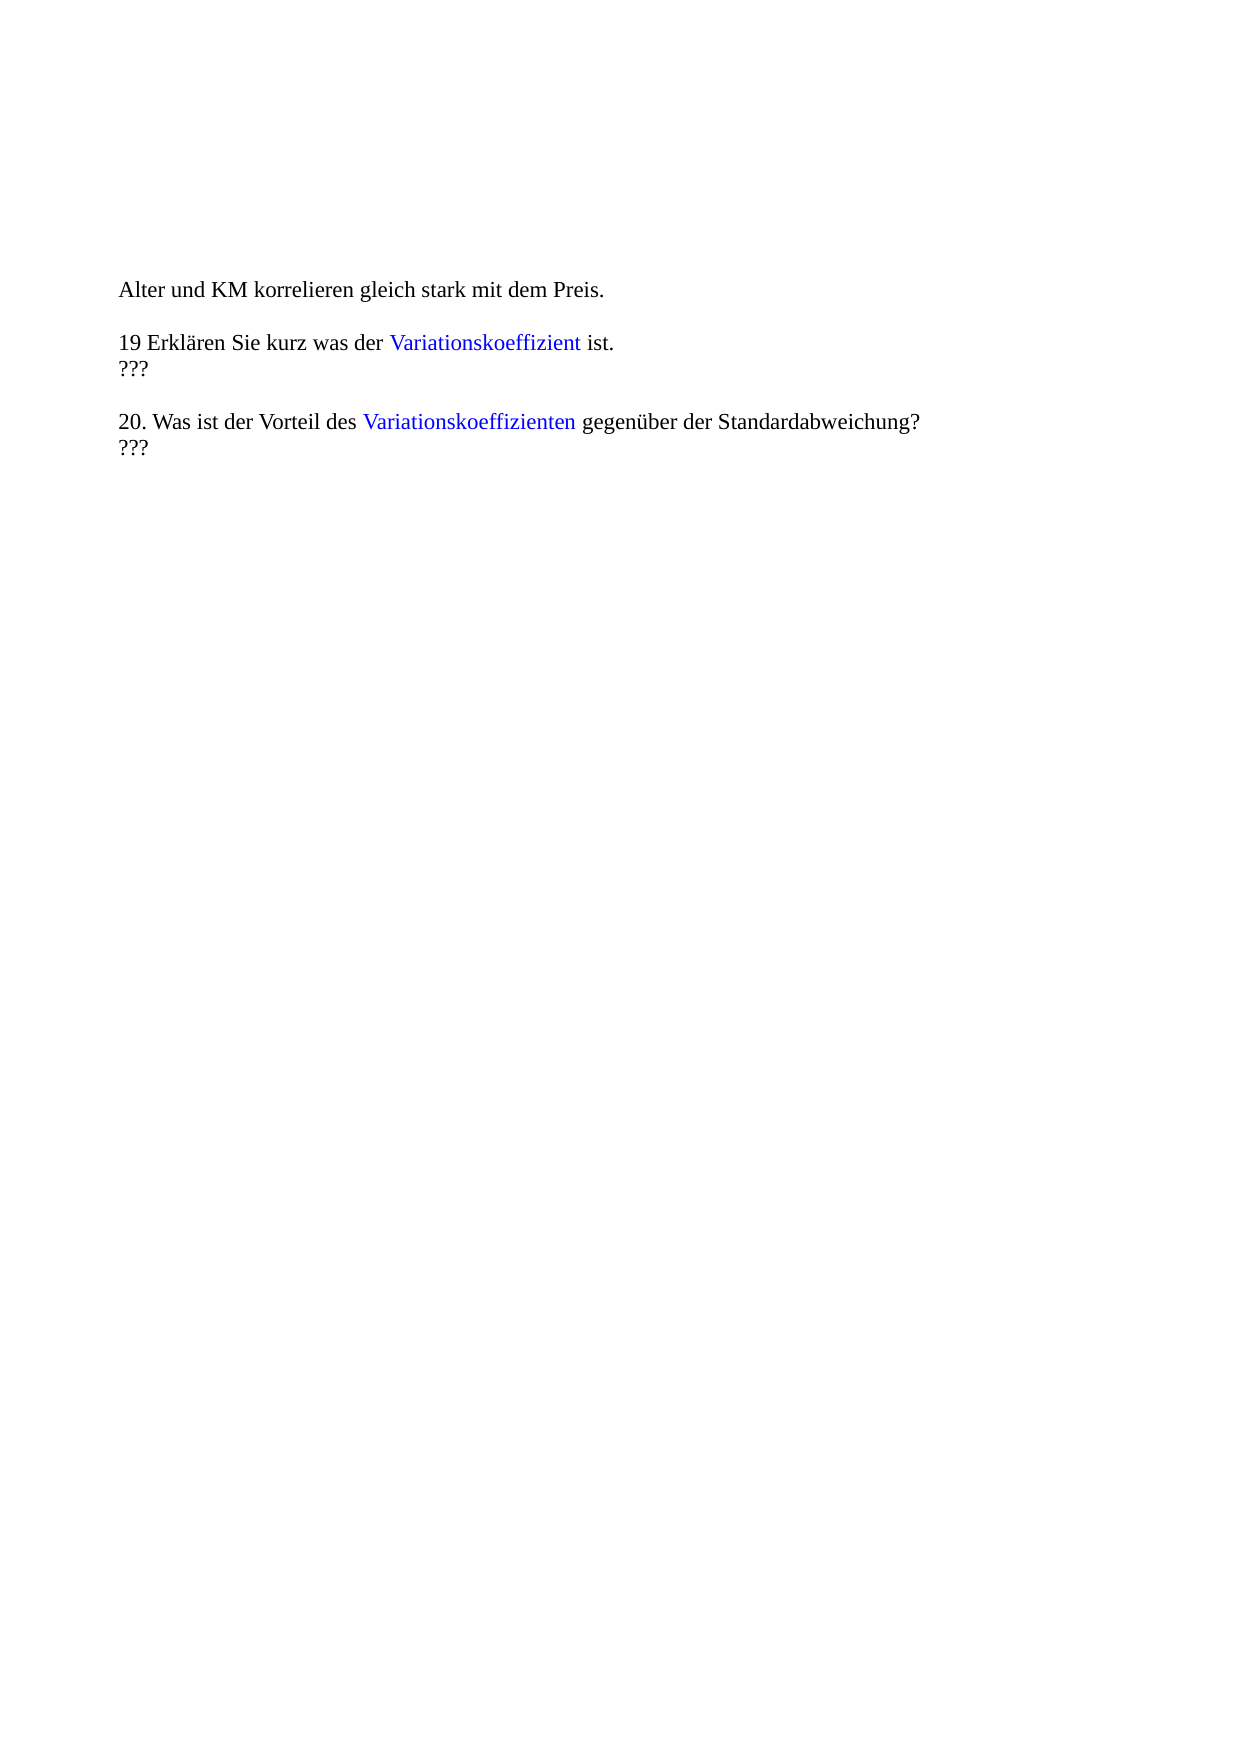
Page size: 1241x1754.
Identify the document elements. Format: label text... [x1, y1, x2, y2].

text 19 Erklären Sie kurz was der Variationskoeffizient ist. [118, 329, 1122, 355]
text 20. Was ist der Vorteil des Variationskoeffizienten gegenüber der Standardabweichung? [118, 408, 1122, 434]
text ??? [118, 434, 1122, 461]
text Alter und KM korrelieren gleich stark mit dem Preis. [118, 276, 1122, 303]
text ??? [118, 355, 1122, 382]
